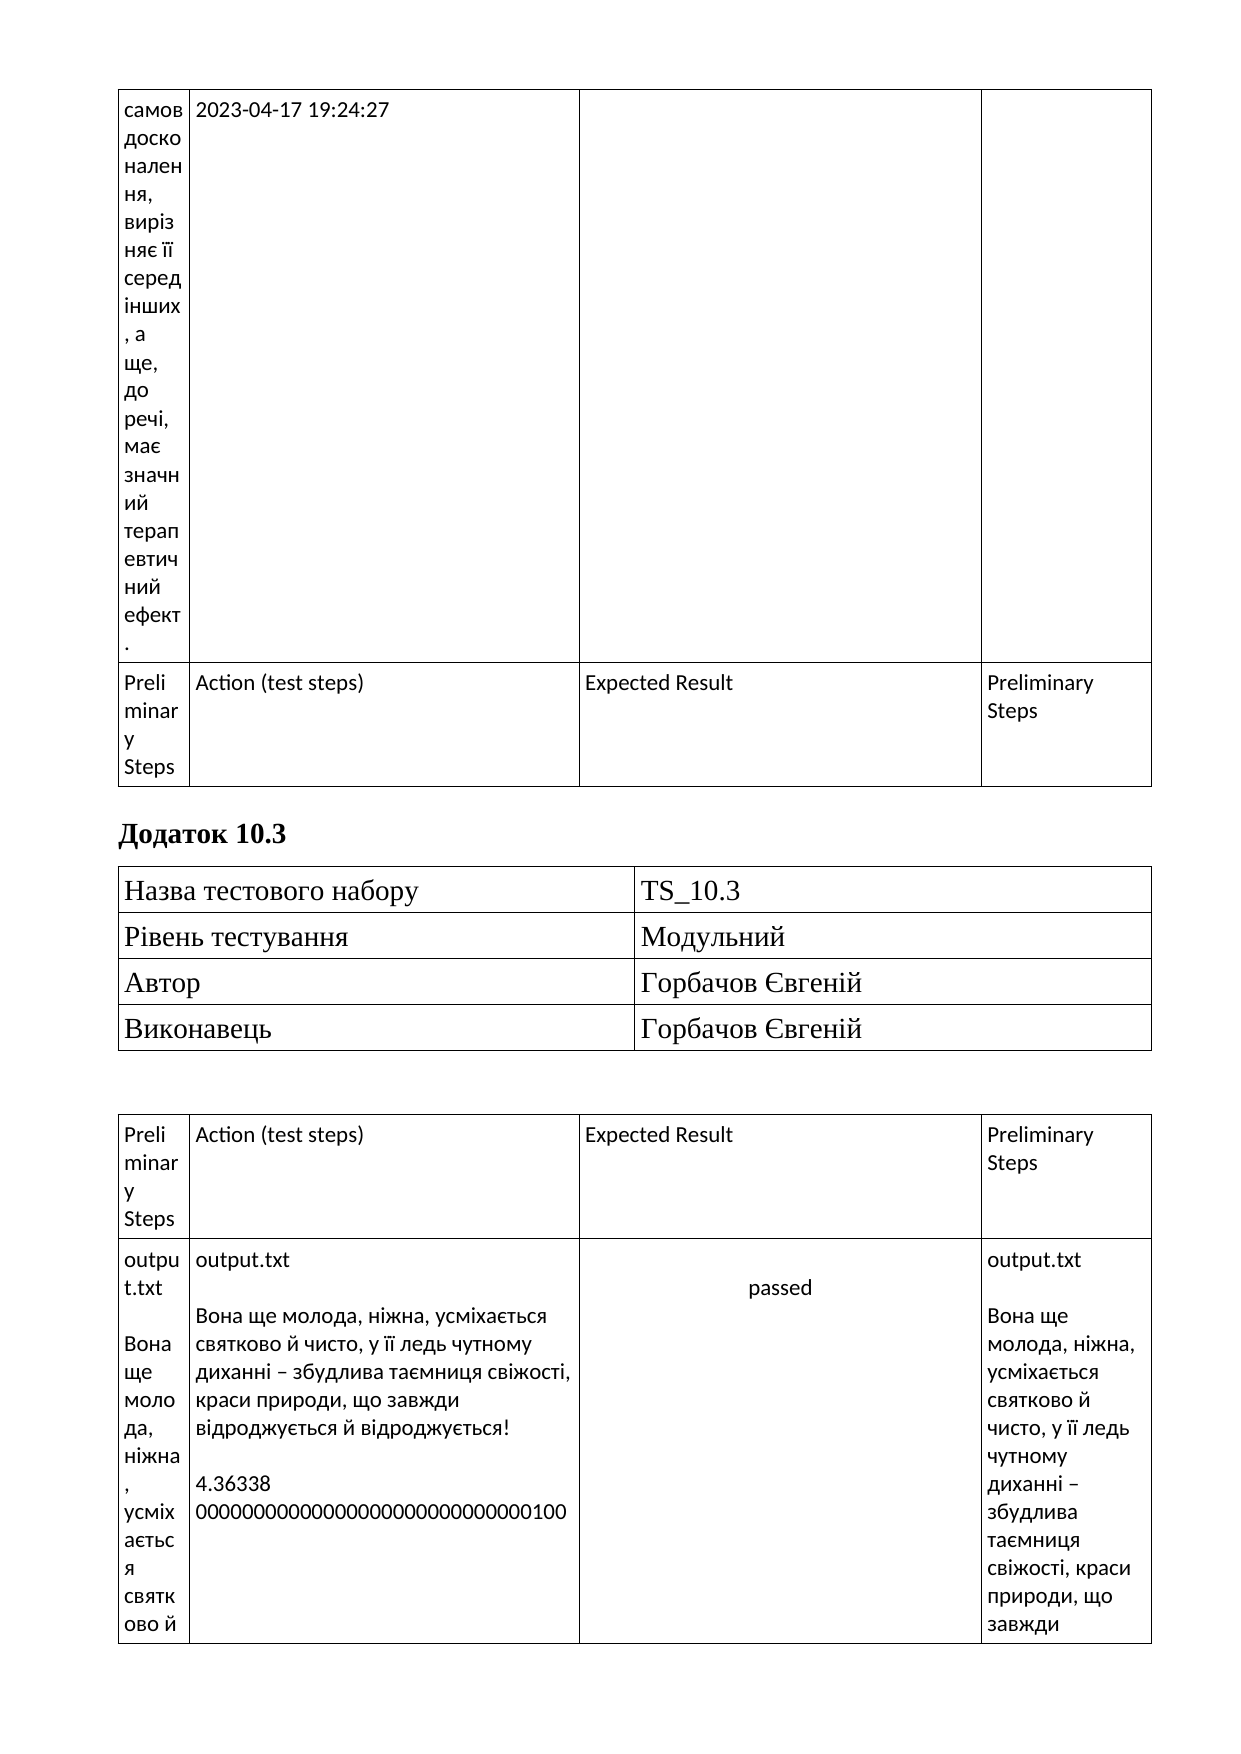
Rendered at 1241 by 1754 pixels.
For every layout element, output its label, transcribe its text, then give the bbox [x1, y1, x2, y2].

table_cell Expected Result [580, 663, 981, 786]
table_cell 2023-04-17 19:24:27 [190, 90, 579, 662]
table_header Назва тестового набору [119, 867, 634, 912]
table_header Expected Result [580, 1115, 981, 1238]
table_cell Горбачов Євгеній [635, 1005, 1151, 1050]
text Додаток 10.3 [118, 816, 1152, 849]
table_cell output.txt Вона ще молода, ніжна, усміхається святково й чисто, у її ледь чутному диханні – збудлива таємниця свіжості, краси природи, що завжди відроджується й відроджується! 4.36338 00000000000000000000000000000100 [190, 1239, 579, 1643]
table_cell Action (test steps) [190, 663, 579, 786]
table_cell [982, 90, 1151, 662]
table_cell Модульний [635, 913, 1151, 958]
table_header TS_10.3 [635, 867, 1151, 912]
table_cell самовдосконалення, вирізняє її серед інших, а ще, до речі, має значний терапевтичний ефект. [119, 90, 189, 662]
table_cell output.txt Вона ще молода, ніжна, усміхається святково й чисто, у її ледь чутному диханні – збудлива таємниця свіжості, краси природи, що завжди [982, 1239, 1151, 1643]
table_cell output.txt Вона ще молода, ніжна, усміхається святково й [119, 1239, 189, 1643]
table_cell passed [580, 1239, 981, 1643]
table_header Action (test steps) [190, 1115, 579, 1238]
table_cell Preliminary Steps [982, 663, 1151, 786]
table_cell Виконавець [119, 1005, 634, 1050]
table_header Preliminary Steps [982, 1115, 1151, 1238]
table_header Preliminary Steps [119, 1115, 189, 1238]
table_cell Рівень тестування [119, 913, 634, 958]
table_cell Горбачов Євгеній [635, 959, 1151, 1004]
table_cell Preliminary Steps [119, 663, 189, 786]
table_cell [580, 90, 981, 662]
table_cell Автор [119, 959, 634, 1004]
